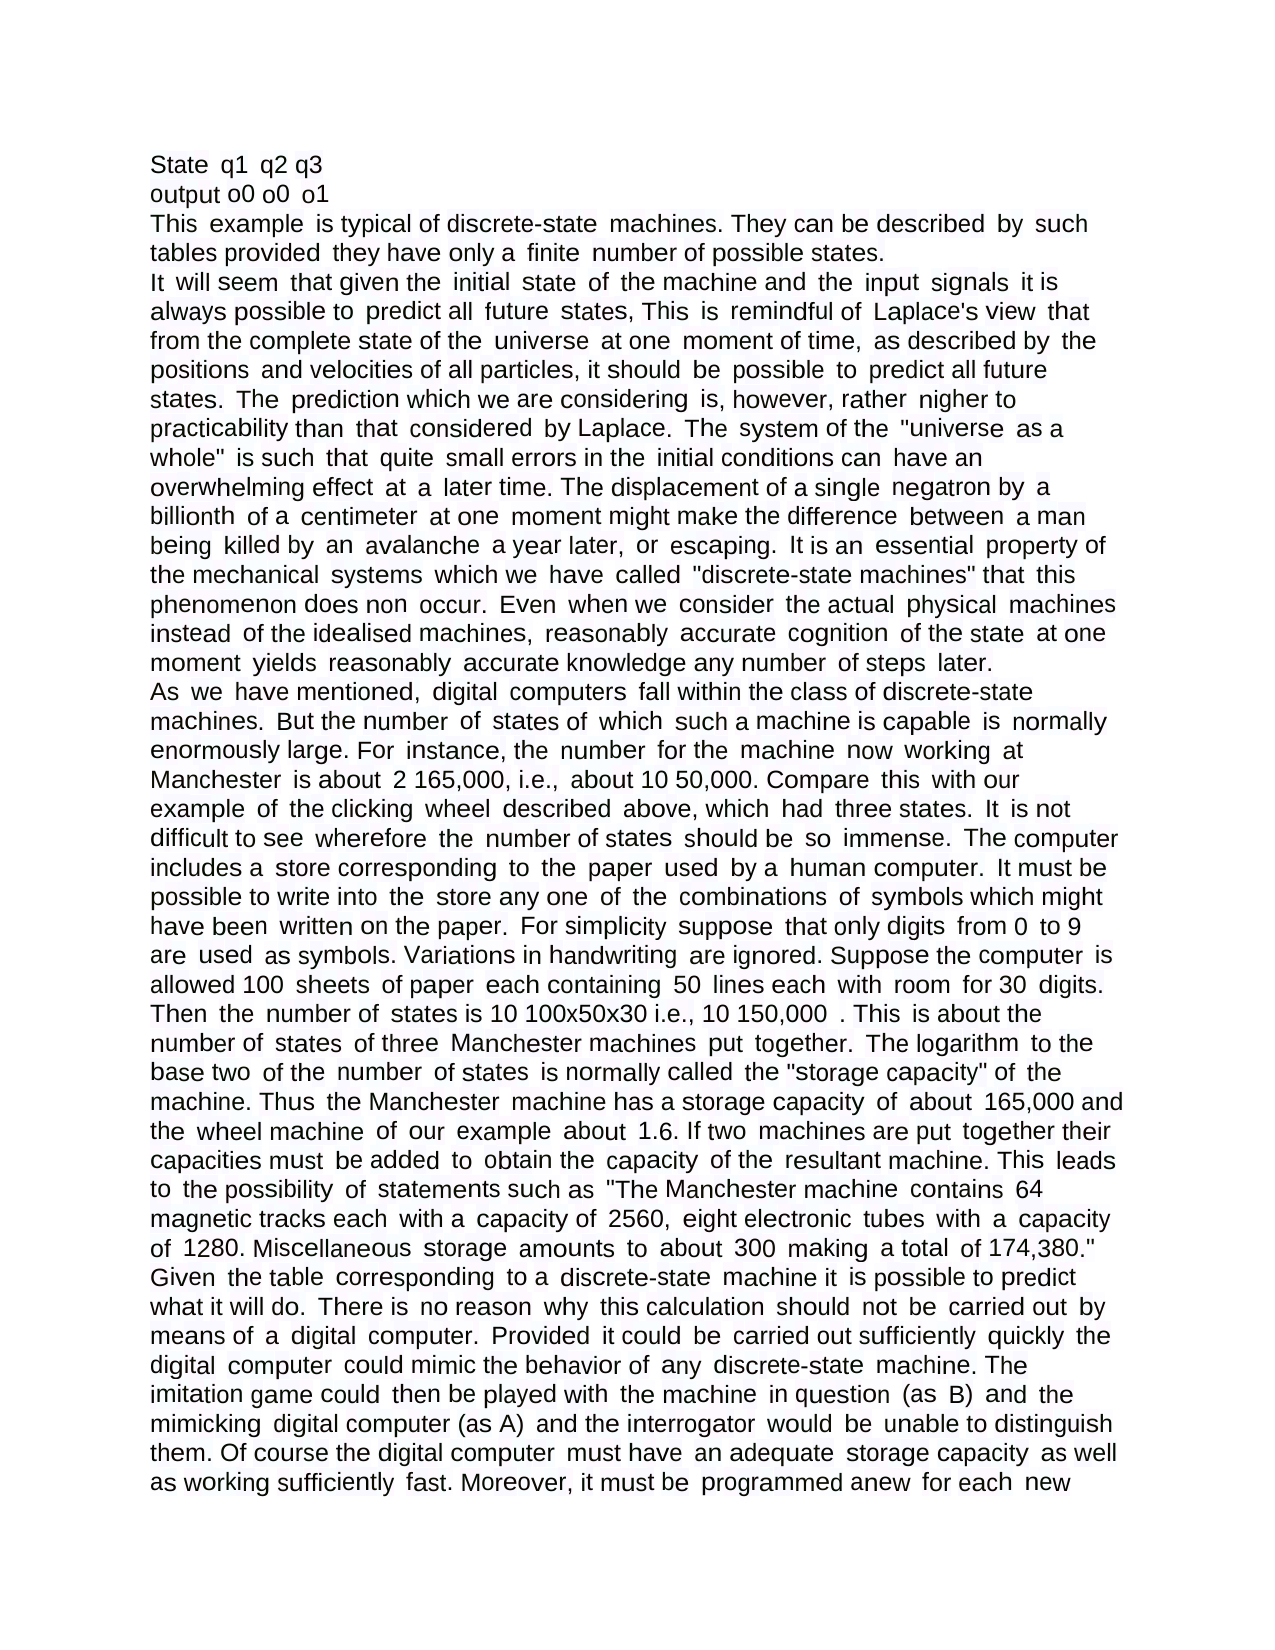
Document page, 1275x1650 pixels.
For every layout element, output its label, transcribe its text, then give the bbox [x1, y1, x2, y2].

text State q1 q2 q3 [248, 150, 274, 179]
text output o0 o0 o1 [255, 179, 276, 208]
text State q1 q2 q3 [288, 150, 309, 179]
text It will seem that given the initial state of the machine and the input signals it is always possible to predict all future states, This is remindful of Laplace's view that from the complete state of the universe at one moment of time, as described by the positions and velocities of all particles, it should be possible to predict all future states. The prediction which we are considering is, however, rather nigher to practicability than that considered by Laplace. The system of the "universe as a whole" is such that quite small errors in the initial conditions can have an overwhelming effect at a later time. The displacement of a single negatron by a billionth of a centimeter at one moment might make the difference between a man being killed by an avalanche a year later, or escaping. It is an essential property of the mechanical systems which we have called "discrete-state machines" that this phenomenon does non occur. Even when we consider the actual physical machines instead of the idealised machines, reasonably accurate cognition of the state at one moment yields reasonably accurate knowledge any number of steps later. [150, 267, 1125, 677]
text Given the table corresponding to a discrete-state machine it is possible to predict what it will do. There is no reason why this calculation should not be carried out by means of a digital computer. Provided it could be carried out sufficiently quickly the digital computer could mimic the behavior of any discrete-state machine. The imitation game could then be played with the machine in question (as B) and the mimicking digital computer (as A) and the interrogator would be unable to distinguish them. Of course the digital computer must have an adequate storage capacity as well as working sufficiently fast. Moreover, it must be programmed anew for each new machine which it is desired to mimic. [1000, 1262, 1125, 1496]
text State q1 q2 q3 [209, 150, 234, 179]
text output o0 o0 o1 [290, 179, 315, 208]
text As we have mentioned, digital computers fall within the class of discrete-state machines. But the number of states of which such a machine is capable is normally enormously large. For instance, the number for the machine now working at Manchester is about 2 165,000, i.e., about 10 50,000. Compare this with our example of the clicking wheel described above, which had three states. It is not difficult to see wherefore the number of states should be so immense. The computer includes a store corresponding to the paper used by a human computer. It must be possible to write into the store any one of the combinations of symbols which might have been written on the paper. For simplicity suppose that only digits from 0 to 9 are used as symbols. Variations in handwriting are ignored. Suppose the computer is allowed 100 sheets of paper each containing 50 lines each with room for 30 digits. Then the number of states is 10 100x50x30 i.e., 10 150,000 . This is about the number of states of three Manchester machines put together. The logarithm to the base two of the number of states is normally called the "storage capacity" of the machine. Thus the Manchester machine has a storage capacity of about 165,000 and the wheel machine of our example about 1.6. If two machines are put together their capacities must be added to obtain the capacity of the resultant machine. This leads to the possibility of statements such as "The Manchester machine contains 64 magnetic tracks each with a capacity of 2560, eight electronic tubes with a capacity of 1280. Miscellaneous storage amounts to about 300 making a total of 174,380." [150, 677, 1125, 1262]
text output o0 o0 o1 [329, 179, 1125, 208]
text Given the table corresponding to a discrete-state machine it is possible to predict what it will do. There is no reason why this calculation should not be carried out by means of a digital computer. Provided it could be carried out sufficiently quickly the digital computer could mimic the behavior of any discrete-state machine. The imitation game could then be played with the machine in question (as B) and the mimicking digital computer (as A) and the interrogator would be unable to distinguish them. Of course the digital computer must have an adequate storage capacity as well as working sufficiently fast. Moreover, it must be programmed anew for each new machine which it is desired to mimic. [239, 1262, 378, 1496]
text State q1 q2 q3 [323, 150, 1125, 179]
text This example is typical of discrete-state machines. They can be described by such tables provided they have only a finite number of possible states. [150, 208, 1125, 267]
text output o0 o0 o1 [185, 179, 227, 208]
